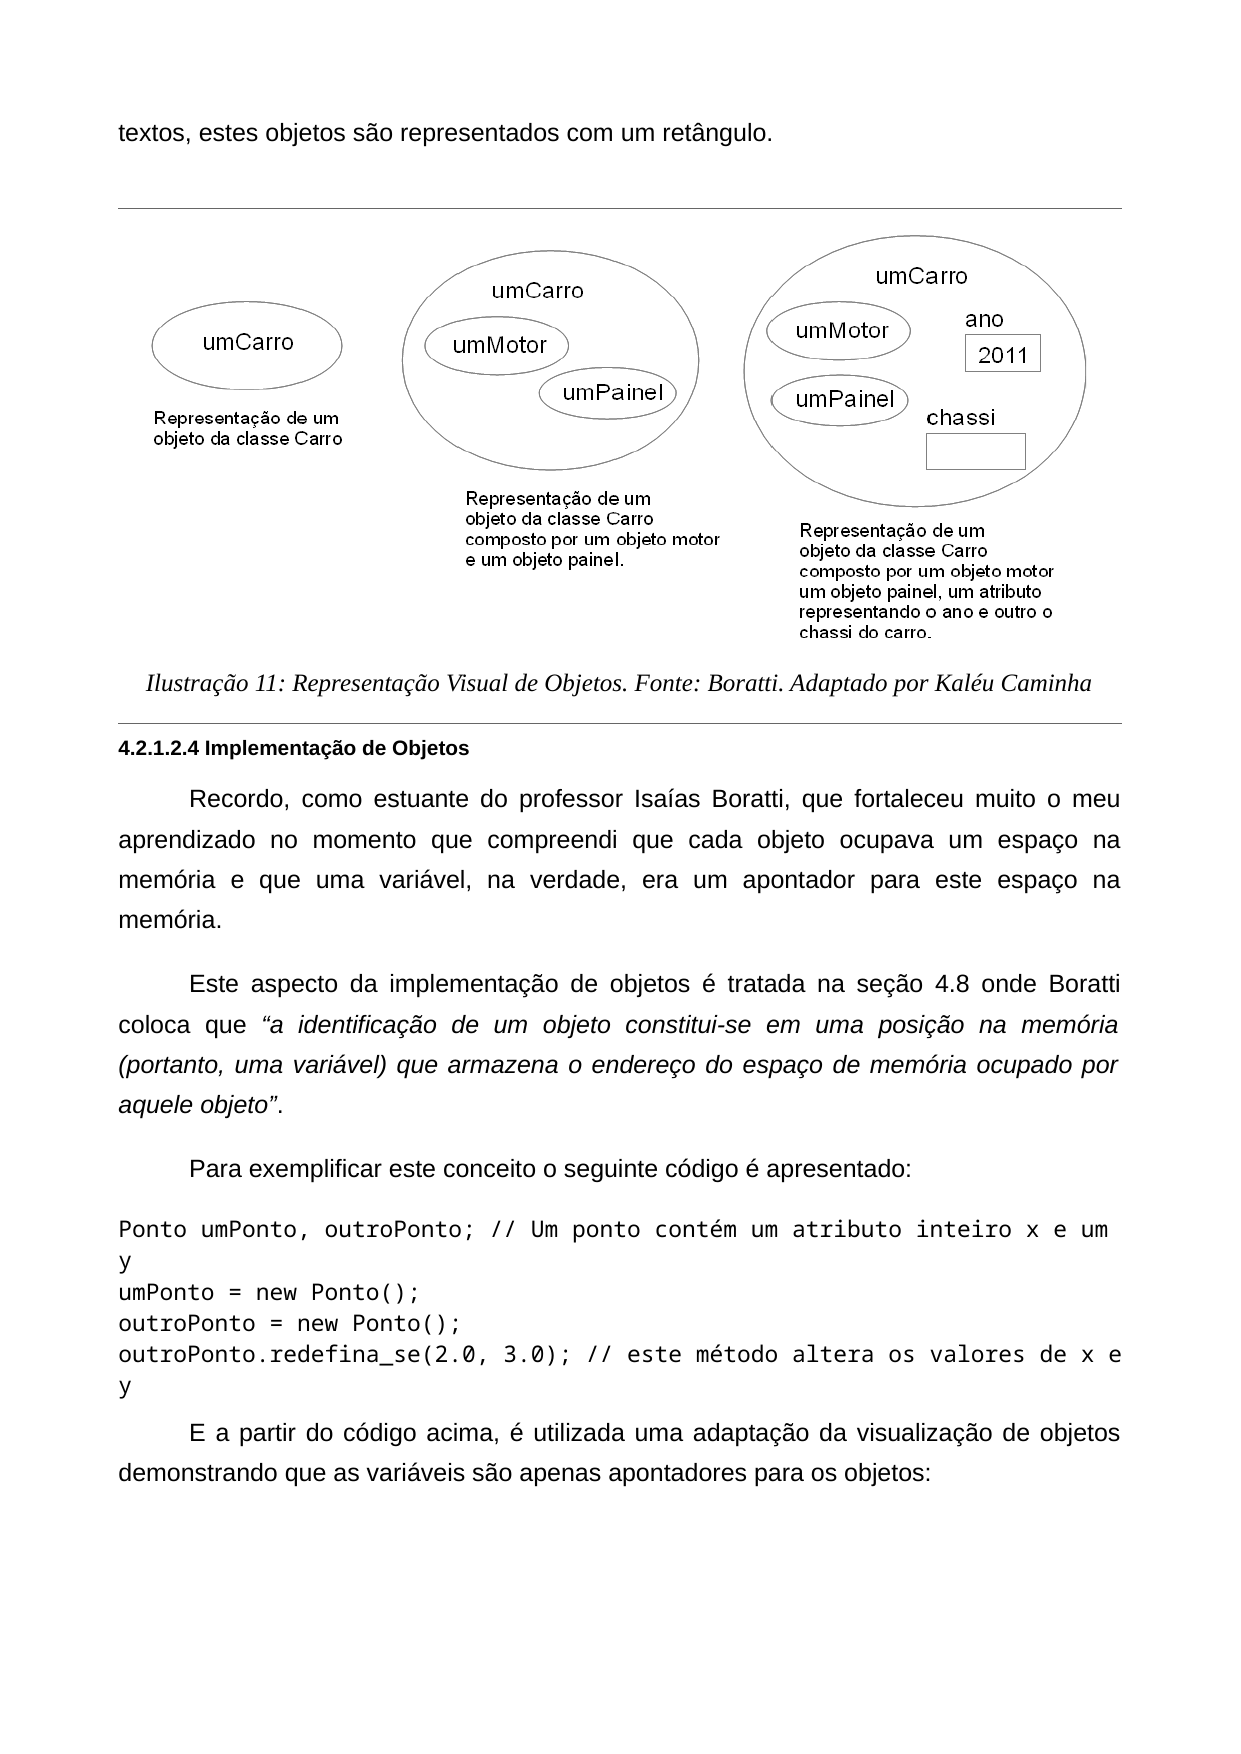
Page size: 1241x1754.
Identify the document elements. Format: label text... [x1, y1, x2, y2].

subtitle 4.2.1.2.4 Implementação de Objetos [118, 724, 1122, 760]
text E a partir do código acima, é utilizada uma adaptação da visualização de objetos demonstrando que as variáveis são apenas apontadores para os objetos: [118, 1418, 1122, 1487]
text Ilustração 11: Representação Visual de Objetos. Fonte: Boratti. Adaptado por Kaléu Caminha [145, 248, 1096, 697]
text Este aspecto da implementação de objetos é tratada na seção 4.8 onde Boratti coloca que “a identificação de um objeto constitui-se em uma posição na memória (portanto, uma variável) que armazena o endereço do espaço de memória ocupado por aquele objeto”. [118, 969, 1122, 1119]
text textos, estes objetos são representados com um retângulo. [118, 118, 1122, 147]
subtitle [118, 196, 1122, 208]
text Para exemplificar este conceito o seguinte código é apresentado: [118, 1154, 1122, 1183]
text Ponto umPonto, outroPonto; // Um ponto contém um atributo inteiro x e um y umPonto = new Ponto(); outroPonto = new Ponto(); outroPonto.redefina_se(2.0, 3.0); // este método altera os valores de x e y [118, 1213, 1122, 1401]
subtitle [118, 209, 1122, 723]
picture [144, 235, 1087, 668]
text Recordo, como estuante do professor Isaías Boratti, que fortaleceu muito o meu aprendizado no momento que compreendi que cada objeto ocupava um espaço na memória e que uma variável, na verdade, era um apontador para este espaço na memória. [118, 784, 1122, 934]
